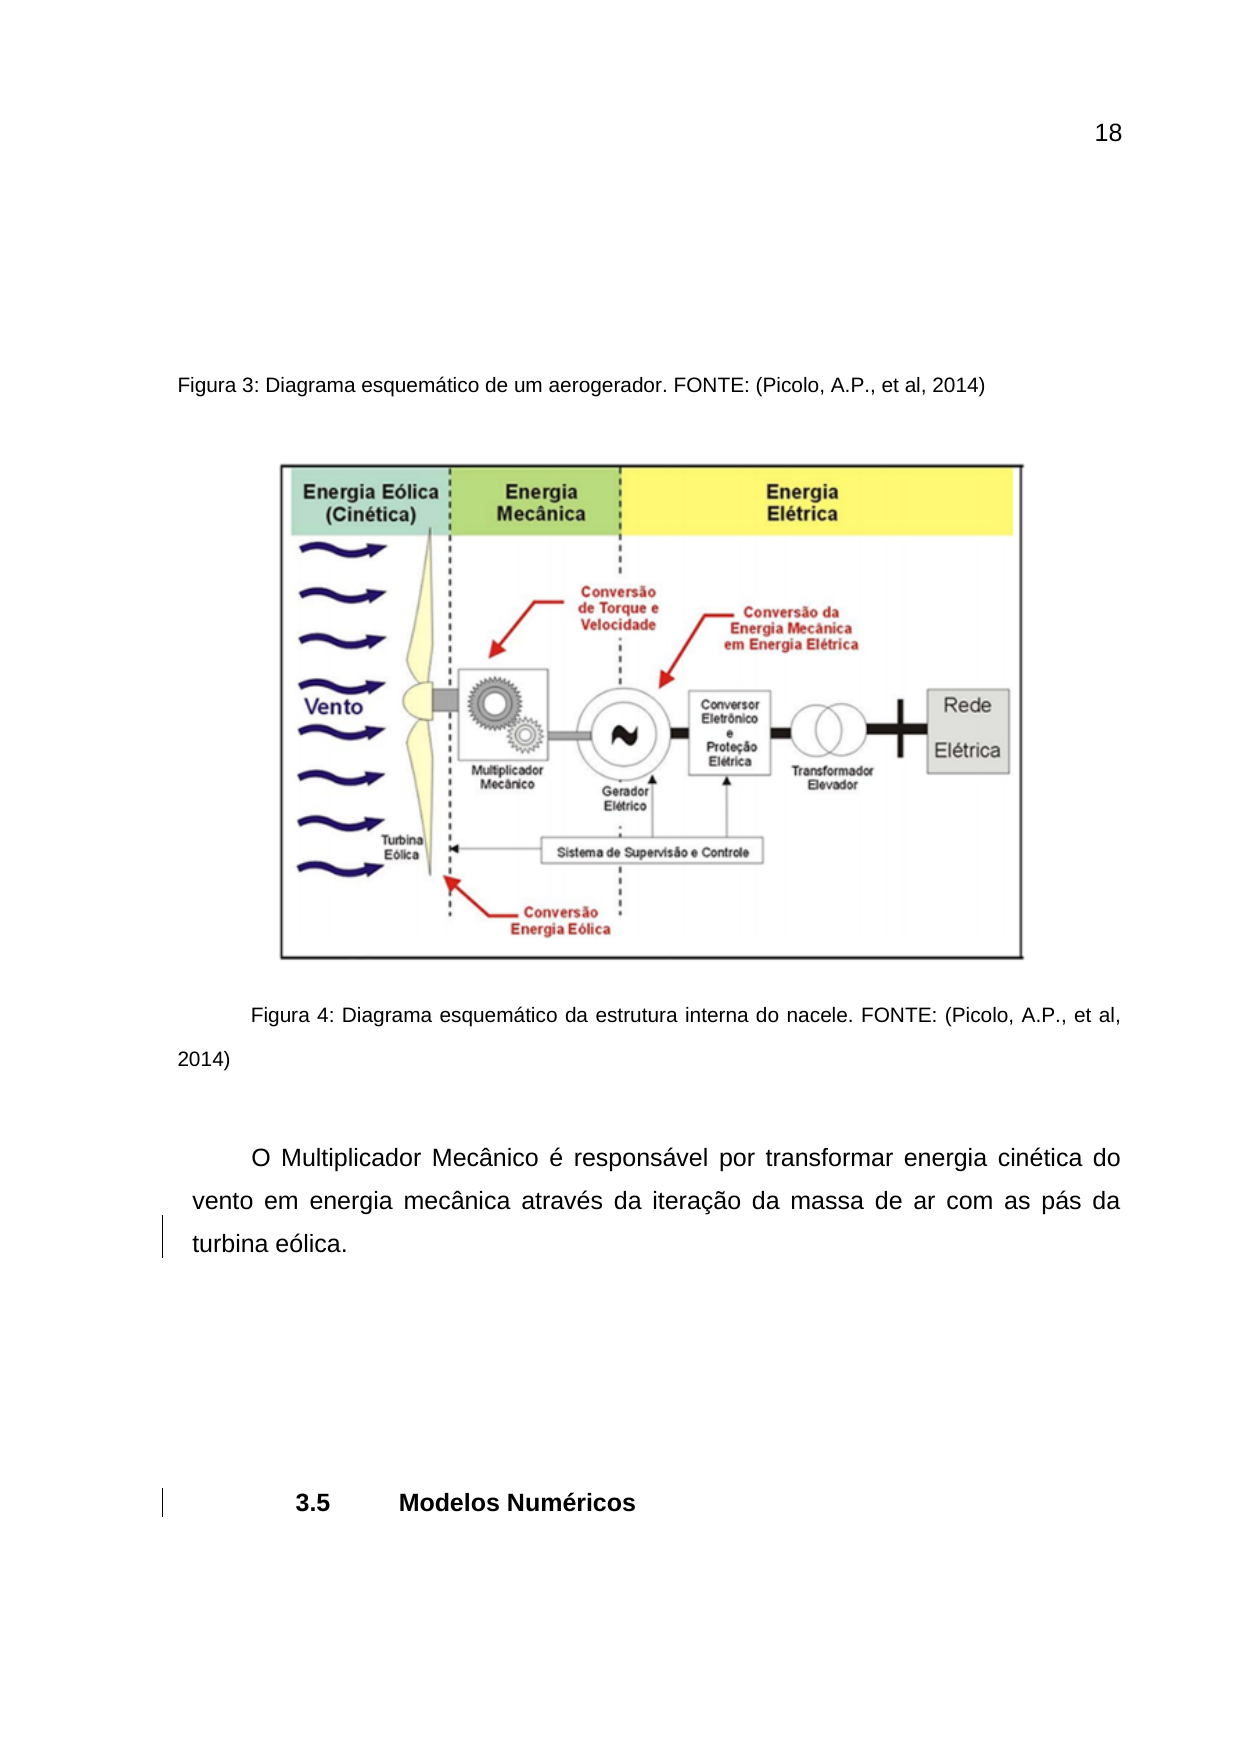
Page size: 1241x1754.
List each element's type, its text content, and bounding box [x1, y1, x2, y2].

text O Multiplicador Mecânico é responsável por transformar energia cinética do vento em energia mecânica através da iteração da massa de ar com as pás da turbina eólica. [177, 1143, 1122, 1258]
subtitle Modelos Numéricos [207, 1488, 1122, 1517]
picture [274, 462, 1025, 964]
text Figura 4: Diagrama esquemático da estrutura interna do nacele. FONTE: (Picolo, A.P., et al, 2014) [177, 510, 1122, 1070]
text Figura 3: Diagrama esquemático de um aerogerador. FONTE: (Picolo, A.P., et al, 2014) [177, 373, 1122, 397]
